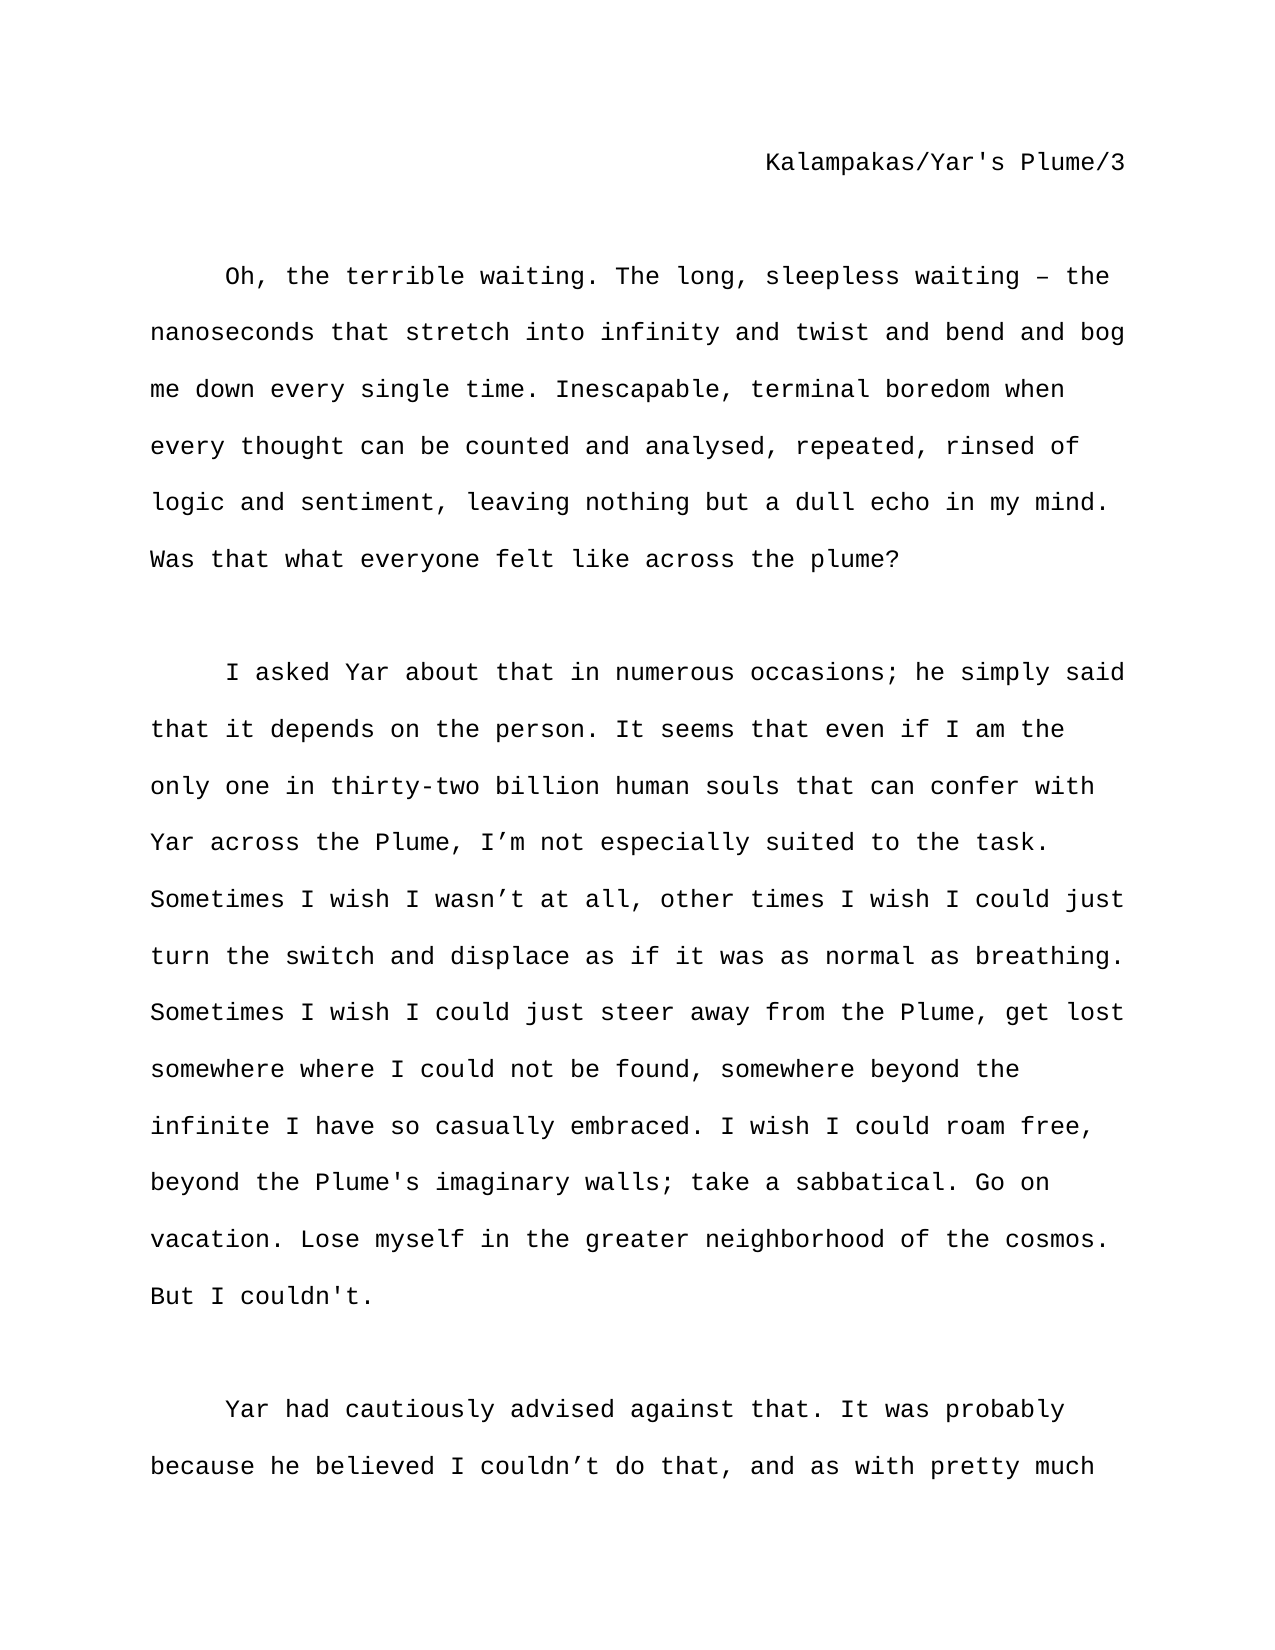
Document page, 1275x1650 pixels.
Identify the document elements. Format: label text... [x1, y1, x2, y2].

text Oh, the terrible waiting. The long, sleepless waiting – the nanoseconds that stretch into infinity and twist and bend and bog me down every single time. Inescapable, terminal boredom when every thought can be counted and analysed, repeated, rinsed of logic and sentiment, leaving nothing but a dull echo in my mind. Was that what everyone felt like across the plume? [150, 263, 1125, 575]
text Yar had cautiously advised against that. It was probably because he believed I couldn’t do that, and as with pretty much [150, 1397, 1125, 1482]
text Kalampakas/Yar's Plume/3 [150, 150, 1125, 178]
text I asked Yar about that in numerous occasions; he simply said that it depends on the person. It seems that even if I am the only one in thirty-two billion human souls that can confer with Yar across the Plume, I’m not especially suited to the task. Sometimes I wish I wasn’t at all, other times I wish I could just turn the switch and displace as if it was as normal as breathing. Sometimes I wish I could just steer away from the Plume, get lost somewhere where I could not be found, somewhere beyond the infinite I have so casually embraced. I wish I could roam free, beyond the Plume's imaginary walls; take a sabbatical. Go on vacation. Lose myself in the greater neighborhood of the cosmos. But I couldn't. [150, 660, 1125, 1312]
